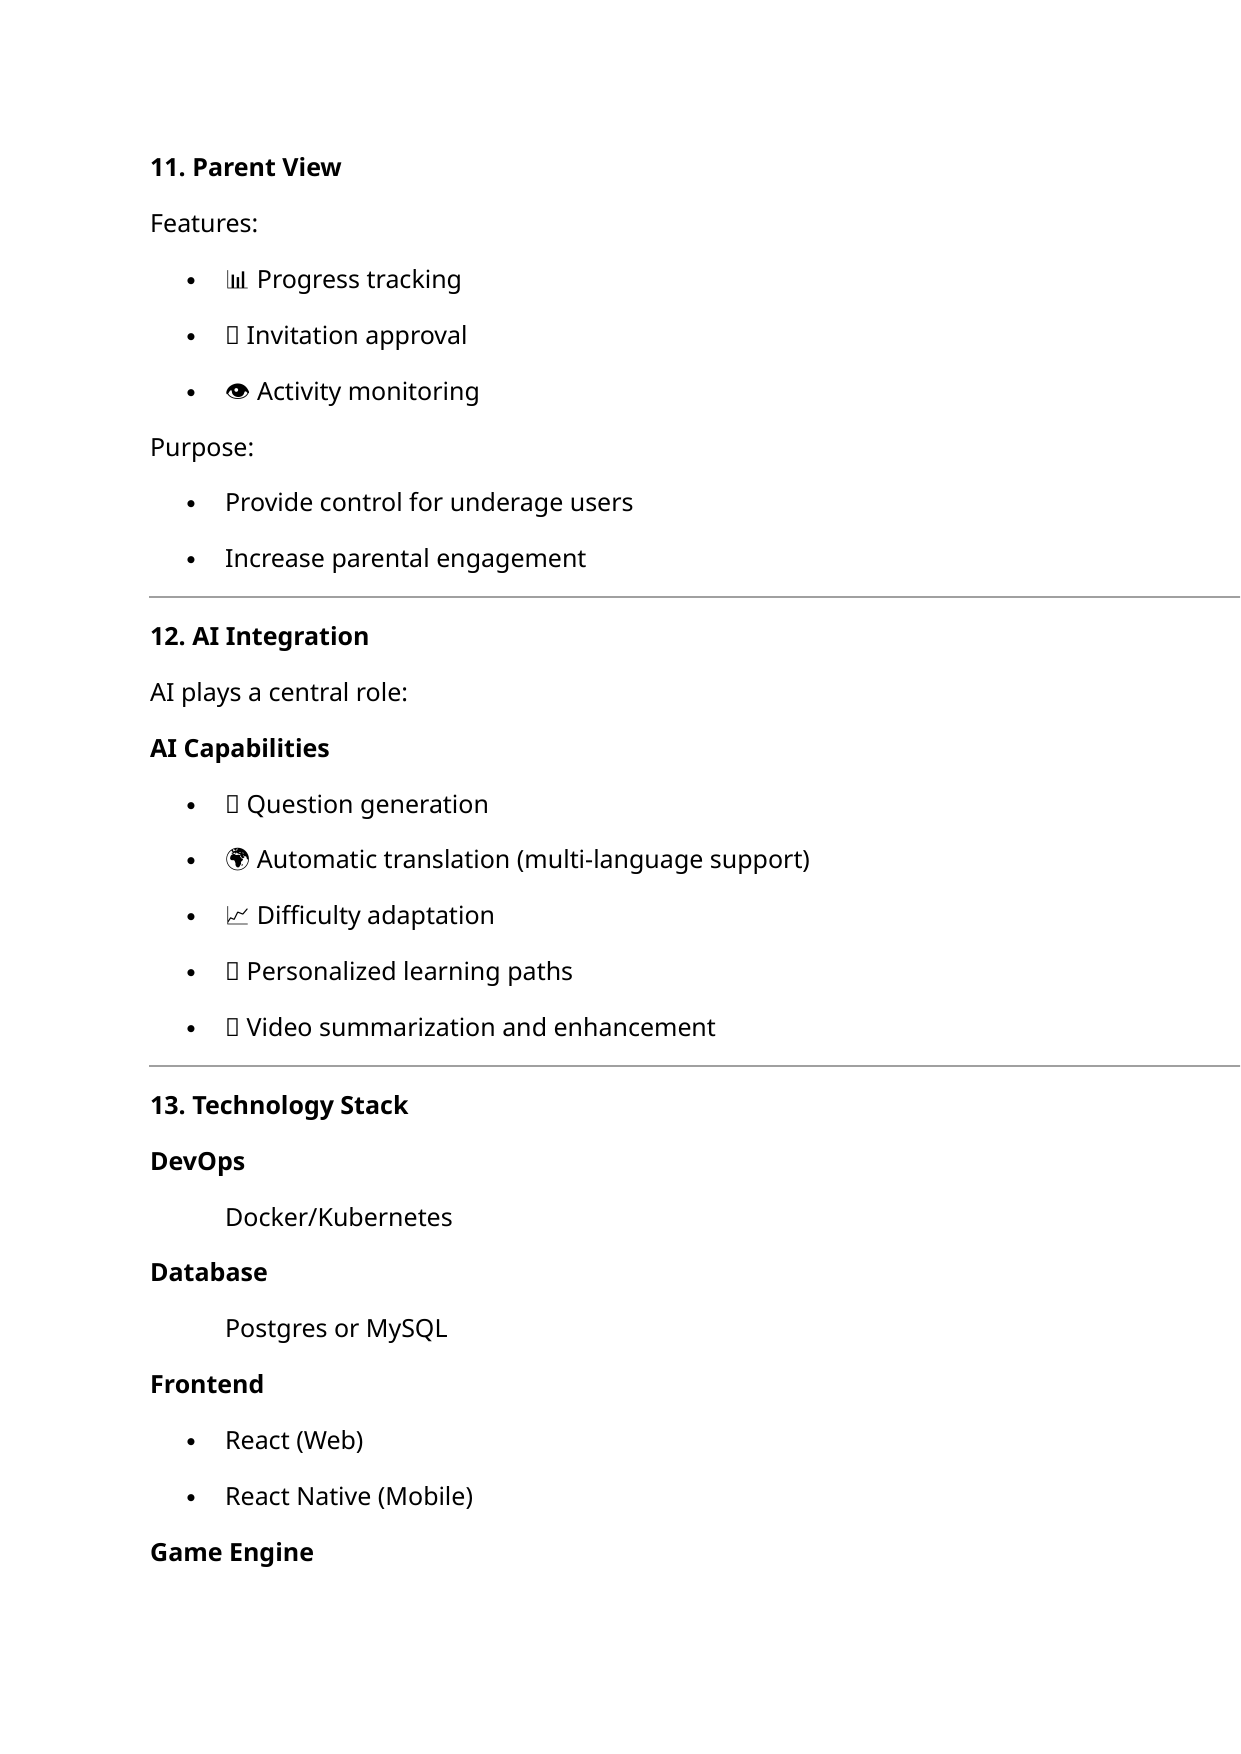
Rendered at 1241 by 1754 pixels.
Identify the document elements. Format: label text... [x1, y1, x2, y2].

text Features: [150, 206, 1090, 240]
list 🌍 Automatic translation (multi-language support) [187, 842, 1090, 876]
list React Native (Mobile) [187, 1478, 1090, 1512]
list 👁️ Activity monitoring [187, 373, 1090, 407]
text Database [150, 1255, 1090, 1289]
text 13. Technology Stack [150, 1087, 1090, 1122]
text AI plays a central role: [150, 674, 1090, 709]
text AI Capabilities [150, 730, 1090, 764]
list ✅ Invitation approval [187, 317, 1090, 352]
text 11. Parent View [150, 150, 1090, 184]
text Postgres or MySQL [150, 1311, 1090, 1345]
text Purpose: [150, 429, 1090, 463]
list 📈 Difficulty adaptation [187, 898, 1090, 932]
list 🎯 Personalized learning paths [187, 954, 1090, 988]
list Increase parental engagement [187, 541, 1090, 575]
list React (Web) [187, 1422, 1090, 1457]
text Docker/Kubernetes [150, 1199, 1090, 1233]
list 📊 Progress tracking [187, 262, 1090, 296]
text 12. AI Integration [150, 619, 1090, 653]
text DevOps [150, 1143, 1090, 1177]
list 🧠 Question generation [187, 786, 1090, 820]
list Provide control for underage users [187, 485, 1090, 519]
text Game Engine [150, 1534, 1090, 1568]
text Frontend [150, 1367, 1090, 1401]
list 🎥 Video summarization and enhancement [187, 1009, 1090, 1044]
